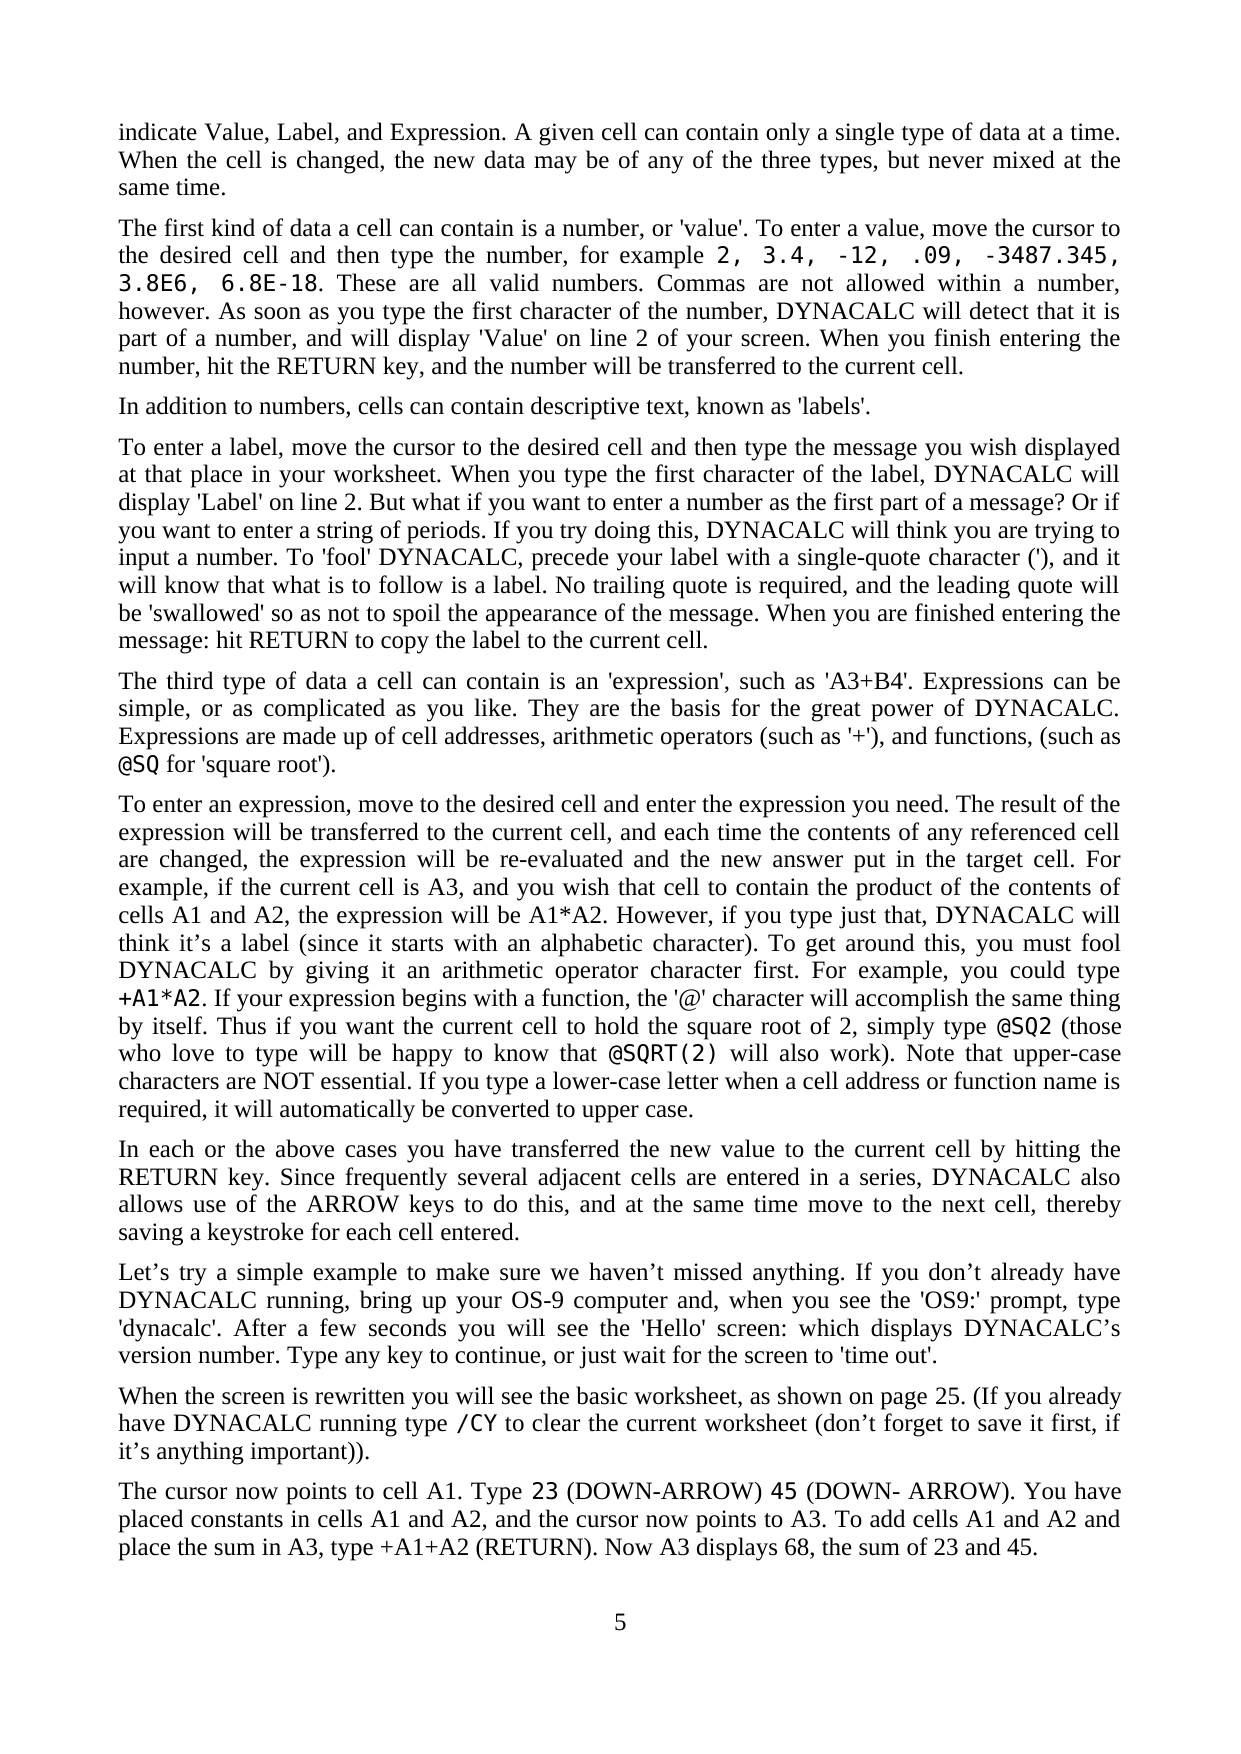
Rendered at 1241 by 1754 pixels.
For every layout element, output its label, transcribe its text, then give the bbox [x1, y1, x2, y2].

text The first kind of data a cell can contain is a number, or 'value'. To enter a value, move the cursor to the desired cell and then type the number, for example 2, 3.4, -12, .09, -3487.345, 3.8E6, 6.8E-18. These are all valid numbers. Commas are not allowed within a number, however. As soon as you type the first character of the number, DYNACALC will detect that it is part of a number, and will display 'Value' on line 2 of your screen. When you finish entering the number, hit the RETURN key, and the number will be transferred to the current cell. [118, 214, 1122, 380]
text To enter an expression, move to the desired cell and enter the expression you need. The result of the expression will be transferred to the current cell, and each time the contents of any referenced cell are changed, the expression will be re-evaluated and the new answer put in the target cell. For example, if the current cell is A3, and you wish that cell to contain the product of the contents of cells A1 and A2, the expression will be A1*A2. However, if you type just that, DYNACALC will think it’s a label (since it starts with an alphabetic character). To get around this, you must fool DYNACALC by giving it an arithmetic operator character first. For example, you could type +A1*A2. If your expression begins with a function, the '@' character will accomplish the same thing by itself. Thus if you want the current cell to hold the square root of 2, simply type @SQ2 (those who love to type will be happy to know that @SQRT(2) will also work). Note that upper-case characters are NOT essential. If you type a lower-case letter when a cell address or function name is required, it will automatically be converted to upper case. [118, 790, 1122, 1123]
text To enter a label, move the cursor to the desired cell and then type the message you wish displayed at that place in your worksheet. When you type the first character of the label, DYNACALC will display 'Label' on line 2. But what if you want to enter a number as the first part of a message? Or if you want to enter a string of periods. If you try doing this, DYNACALC will think you are trying to input a number. To 'fool' DYNACALC, precede your label with a single-quote character ('), and it will know that what is to follow is a label. No trailing quote is required, and the leading quote will be 'swallowed' so as not to spoil the appearance of the message. When you are finished entering the message: hit RETURN to copy the label to the current cell. [118, 433, 1122, 654]
text In each or the above cases you have transferred the new value to the current cell by hitting the RETURN key. Since frequently several adjacent cells are entered in a series, DYNACALC also allows use of the ARROW keys to do this, and at the same time move to the next cell, thereby saving a keystroke for each cell entered. [118, 1135, 1122, 1246]
text Let’s try a simple example to make sure we haven’t missed anything. If you don’t already have DYNACALC running, bring up your OS-9 computer and, when you see the 'OS9:' prompt, type 'dynacalc'. After a few seconds you will see the 'Hello' screen: which displays DYNACALC’s version number. Type any key to continue, or just wait for the screen to 'time out'. [118, 1258, 1122, 1369]
text indicate Value, Label, and Expression. A given cell can contain only a single type of data at a time. When the cell is changed, the new data may be of any of the three types, but never mixed at the same time. [118, 118, 1122, 201]
text The cursor now points to cell A1. Type 23 (DOWN-ARROW) 45 (DOWN- ARROW). You have placed constants in cells A1 and A2, and the cursor now points to A3. To add cells A1 and A2 and place the sum in A3, type +A1+A2 (RETURN). Now A3 displays 68, the sum of 23 and 45. [118, 1477, 1122, 1561]
text In addition to numbers, cells can contain descriptive text, known as 'labels'. [118, 392, 1122, 420]
text The third type of data a cell can contain is an 'expression', such as 'A3+B4'. Expressions can be simple, or as complicated as you like. They are the basis for the great power of DYNACALC. Expressions are made up of cell addresses, arithmetic operators (such as '+'), and functions, (such as @SQ for 'square root'). [118, 667, 1122, 778]
text When the screen is rewritten you will see the basic worksheet, as shown on page 24. (If you already have DYNACALC running type /CY to clear the current worksheet (don’t forget to save it first, if it’s anything important)). [118, 1382, 1122, 1465]
